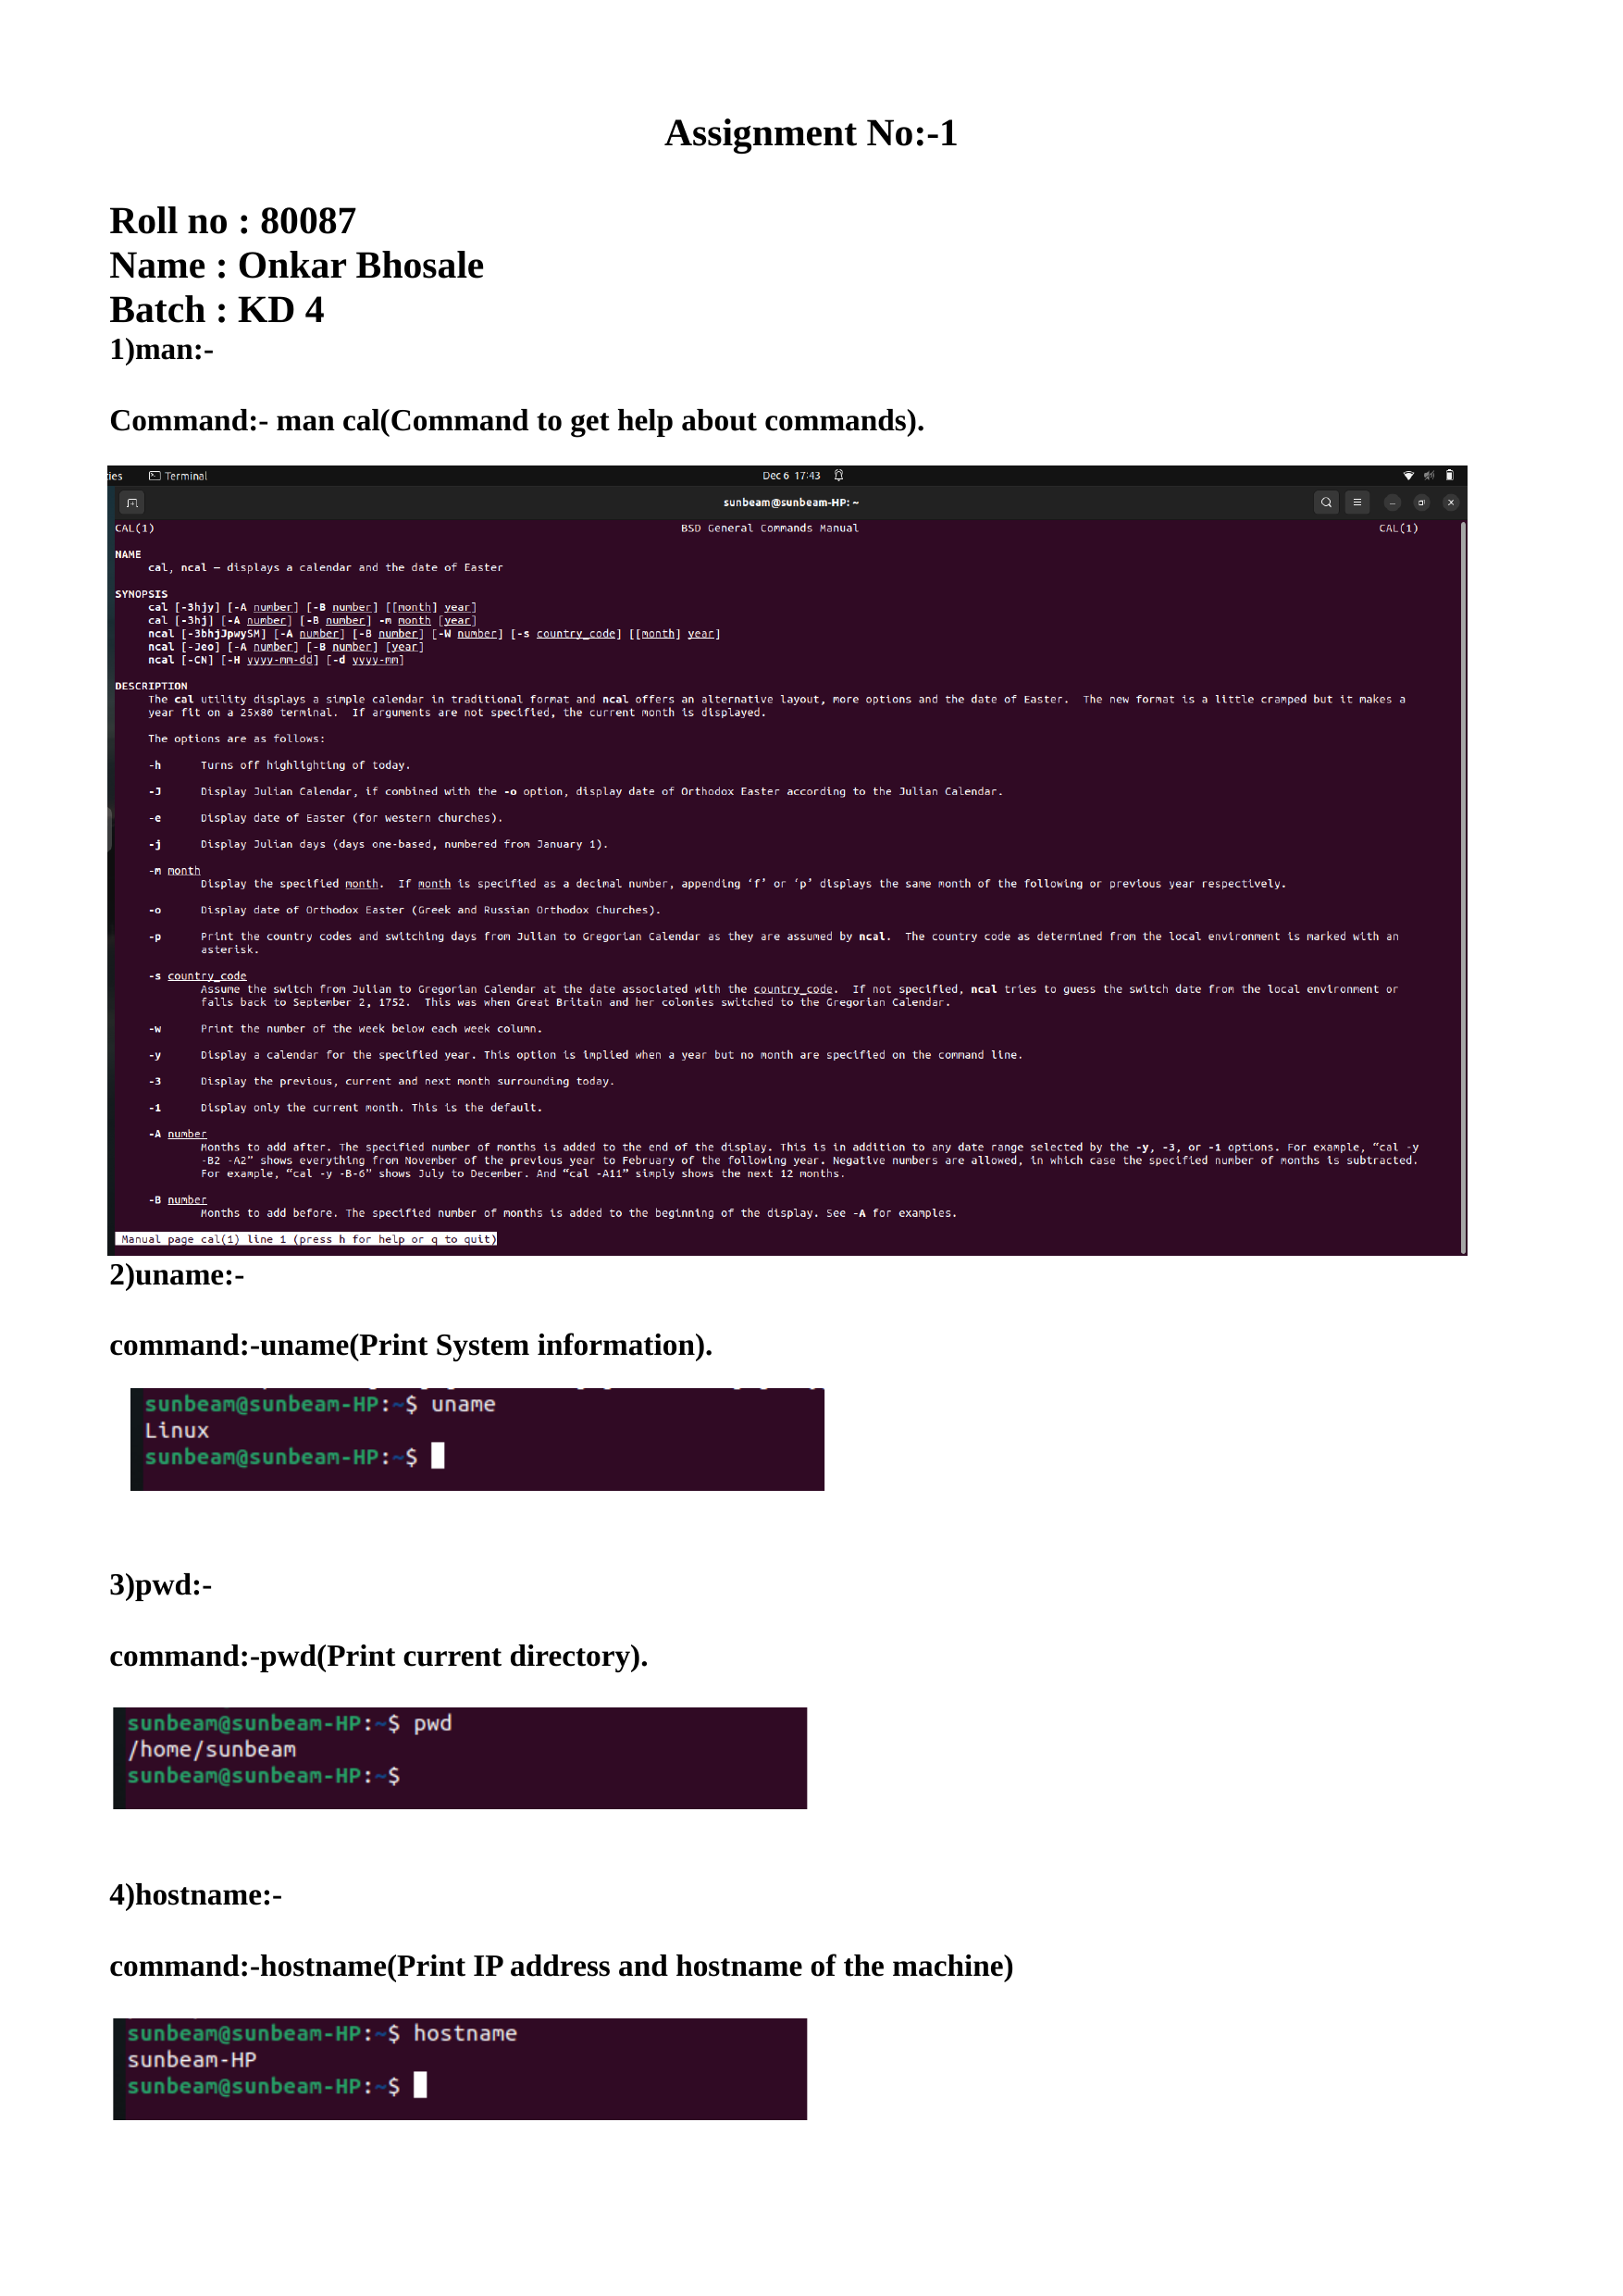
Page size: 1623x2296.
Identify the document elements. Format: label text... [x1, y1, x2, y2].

text command:-uname(Print System information). [109, 1326, 1514, 1362]
text 3)pwd:- [109, 1566, 1514, 1602]
text 2)uname:- [109, 535, 1514, 1291]
picture [113, 1707, 808, 1809]
text Command:- man cal(Command to get help about commands). [109, 402, 1514, 438]
picture [130, 1388, 825, 1491]
text Assignment No:-1 [109, 109, 1514, 154]
text Roll no : 80087 [109, 198, 1514, 242]
text command:-pwd(Print current directory). [109, 1637, 1514, 1672]
text command:-hostname(Print IP address and hostname of the machine) [109, 1947, 1514, 1983]
picture [113, 2018, 808, 2120]
text Name : Onkar Bhosale [109, 242, 1514, 287]
text Batch : KD 4 [109, 287, 1514, 331]
text 1)man:- [109, 331, 1514, 366]
text 4)hostname:- [109, 1877, 1514, 1912]
picture [107, 465, 1468, 1256]
